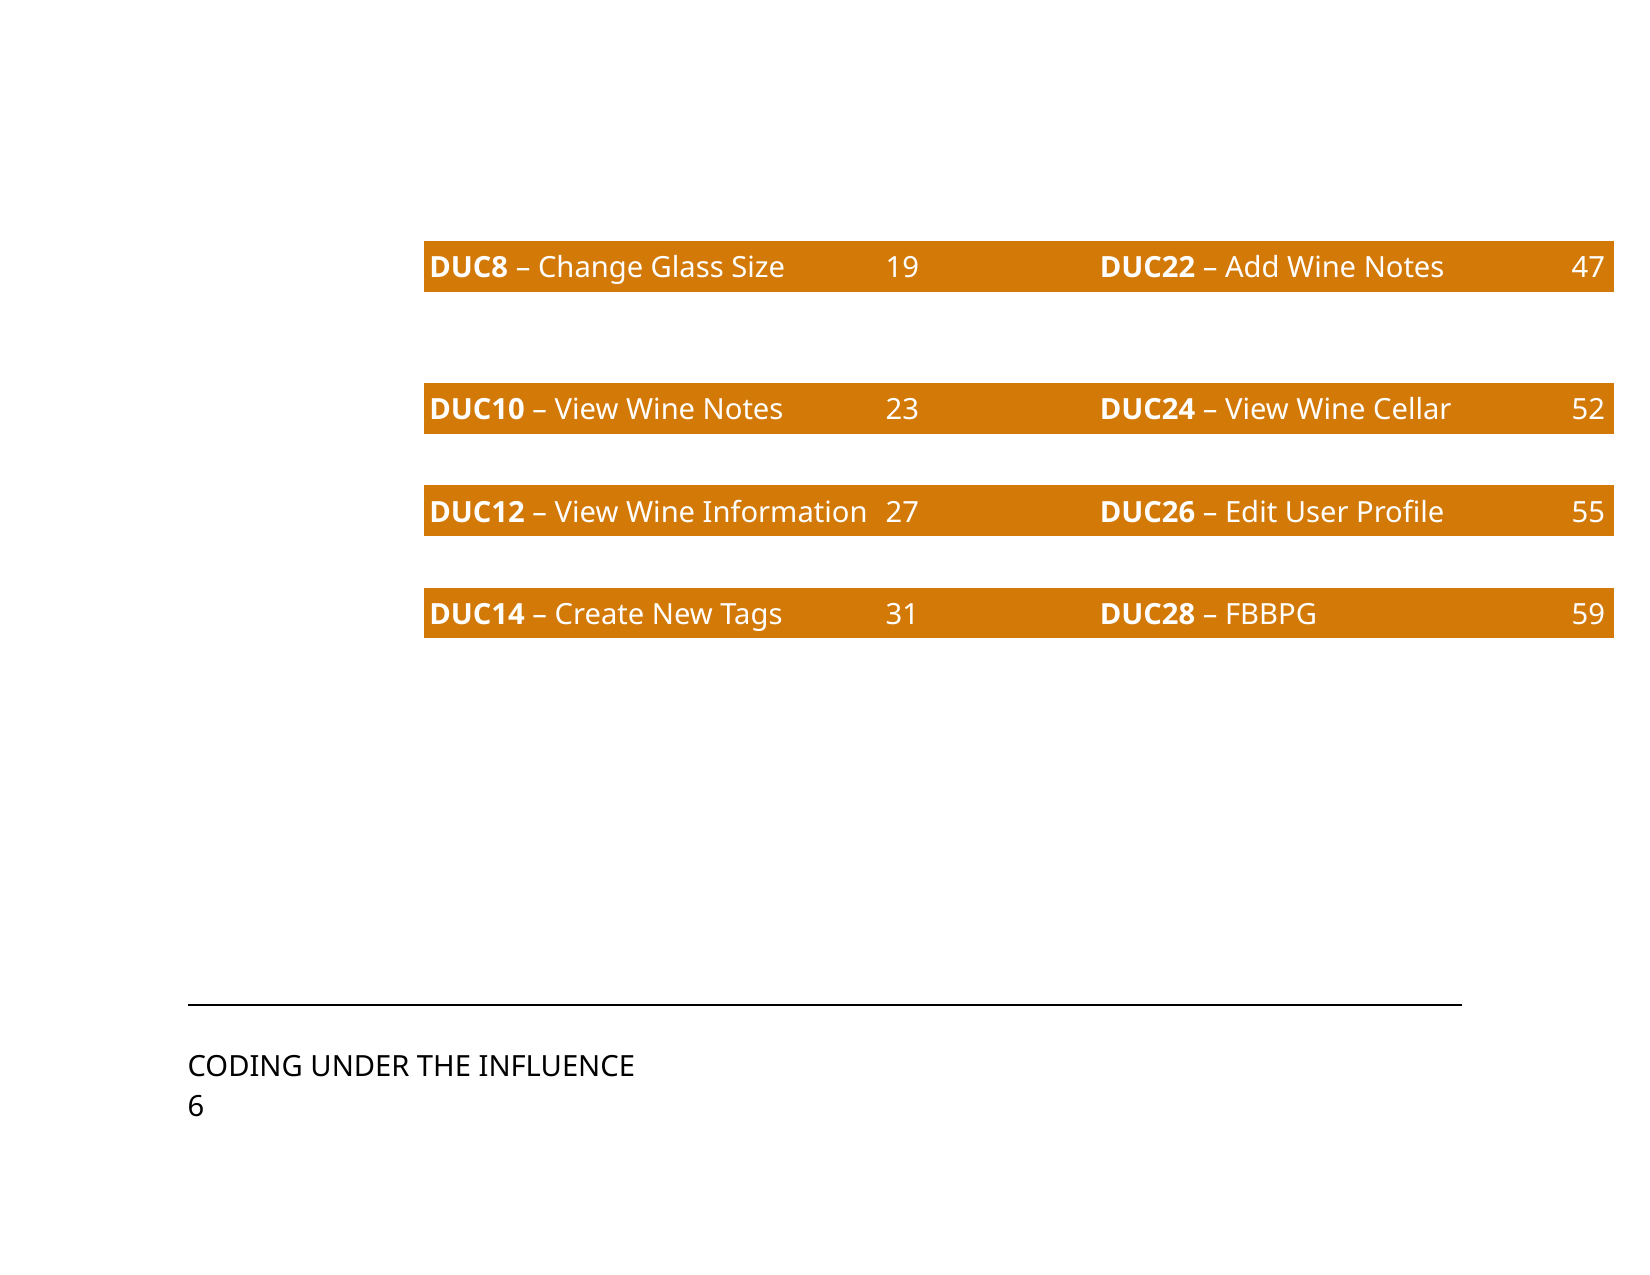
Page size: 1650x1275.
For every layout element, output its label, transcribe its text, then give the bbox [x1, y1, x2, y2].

table_cell DUC8 – Change Glass Size [424, 241, 880, 292]
table_cell DUC9 – Wine Profile [424, 292, 880, 383]
table_cell DUC28 – FBBPG [1094, 588, 1566, 638]
table_cell DUC23 – View Wine History Details [1094, 292, 1566, 383]
table_cell DUC26 – Edit User Profile [1094, 485, 1566, 536]
table_cell 17 [880, 150, 1094, 241]
table_cell DUC13 – Display Tagging Info [424, 536, 880, 587]
table_cell 52 [1566, 383, 1614, 434]
table_cell 21 [880, 292, 1094, 383]
table_cell 57 [1566, 536, 1614, 587]
table_cell 59 [1566, 588, 1614, 638]
table_cell DUC21 – Access Randomize Button [1094, 150, 1566, 241]
table_cell DUC12 – View Wine Information [424, 485, 880, 536]
table_cell 45 [1566, 150, 1614, 241]
table_cell DUC24 – View Wine Cellar [1094, 383, 1566, 434]
table_cell DUC7 – Input Wine Intake [424, 150, 880, 241]
table_cell 31 [880, 588, 1094, 638]
table_cell DUC10 – View Wine Notes [424, 383, 880, 434]
table_cell 27 [880, 485, 1094, 536]
table_cell DUC14 – Create New Tags [424, 588, 880, 638]
table_cell DUC11 – Edit Wines Notes [424, 434, 880, 485]
table_cell DUC25 – Access User Profile [1094, 434, 1566, 485]
table_cell 55 [1566, 485, 1614, 536]
table_cell 23 [880, 383, 1094, 434]
table_cell 49 [1566, 292, 1614, 383]
table_cell 25 [880, 434, 1094, 485]
table_cell DUC27 – Settings [1094, 536, 1566, 587]
table_cell 53 [1566, 434, 1614, 485]
table_cell 47 [1566, 241, 1614, 292]
table_cell 19 [880, 241, 1094, 292]
table_cell 29 [880, 536, 1094, 587]
table_cell DUC22 – Add Wine Notes [1094, 241, 1566, 292]
